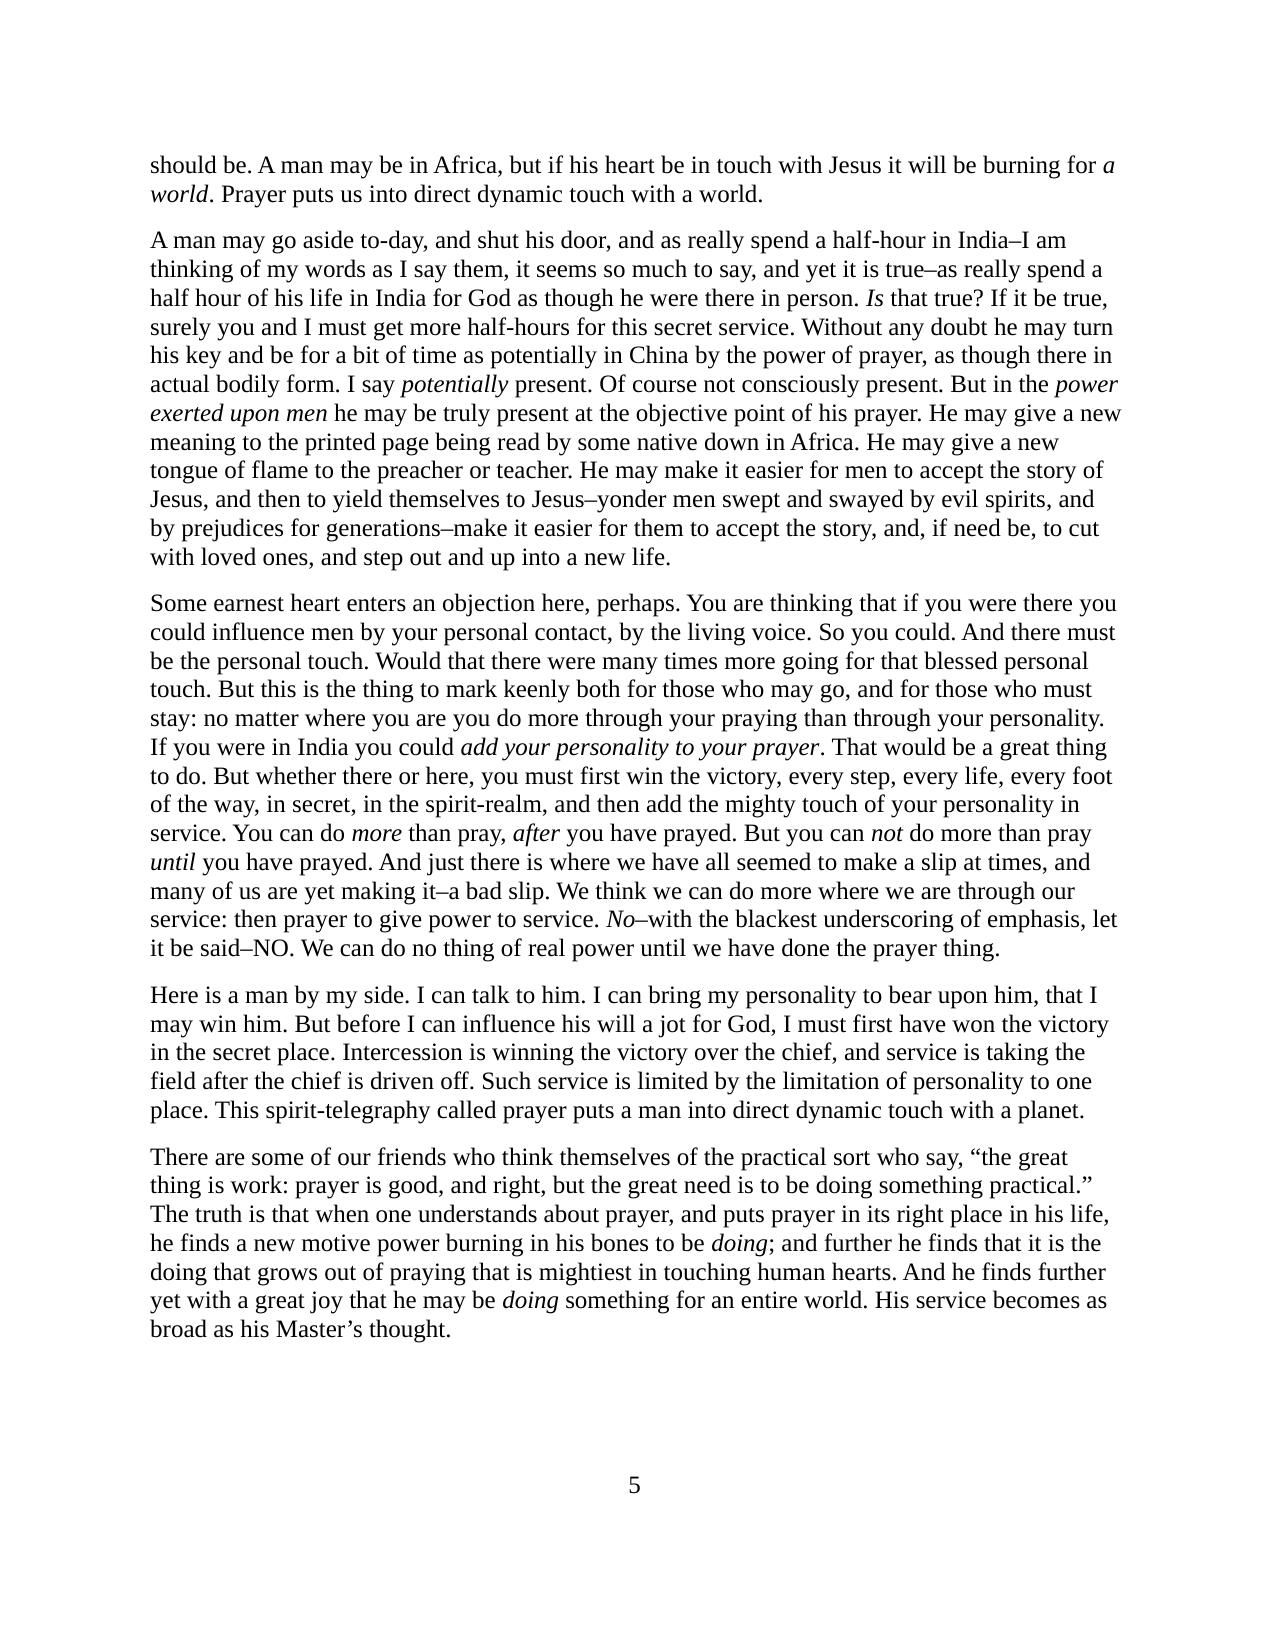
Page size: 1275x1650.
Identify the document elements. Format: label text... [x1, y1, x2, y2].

text A man may go aside to-day, and shut his door, and as really spend a half-hour in India–I am thinking of my words as I say them, it seems so much to say, and yet it is true–as really spend a half hour of his life in India for God as though he were there in person. Is that true? If it be true, surely you and I must get more half-hours for this secret service. Without any doubt he may turn his key and be for a bit of time as potentially in China by the power of prayer, as though there in actual bodily form. I say potentially present. Of course not consciously present. But in the power exerted upon men he may be truly present at the objective point of his prayer. He may give a new meaning to the printed page being read by some native down in Africa. He may give a new tongue of flame to the preacher or teacher. He may make it easier for men to accept the story of Jesus, and then to yield themselves to Jesus–yonder men swept and swayed by evil spirits, and by prejudices for generations–make it easier for them to accept the story, and, if need be, to cut with loved ones, and step out and up into a new life. [150, 225, 1125, 570]
text Some earnest heart enters an objection here, perhaps. You are thinking that if you were there you could influence men by your personal contact, by the living voice. So you could. And there must be the personal touch. Would that there were many times more going for that blessed personal touch. But this is the thing to mark keenly both for those who may go, and for those who must stay: no matter where you are you do more through your praying than through your personality. If you were in India you could add your personality to your prayer. That would be a great thing to do. But whether there or here, you must first win the victory, every step, every life, every foot of the way, in secret, in the spirit-realm, and then add the mighty touch of your personality in service. You can do more than pray, after you have prayed. But you can not do more than pray until you have prayed. And just there is where we have all seemed to make a slip at times, and many of us are yet making it–a bad slip. We think we can do more where we are through our service: then prayer to give power to service. No–with the blackest underscoring of emphasis, let it be said–NO. We can do no thing of real power until we have done the prayer thing. [150, 588, 1125, 962]
text should be. A man may be in Africa, but if his heart be in touch with Jesus it will be burning for a world. Prayer puts us into direct dynamic touch with a world. [150, 150, 1125, 207]
text Here is a man by my side. I can talk to him. I can bring my personality to bear upon him, that I may win him. But before I can influence his will a jot for God, I must first have won the victory in the secret place. Intercession is winning the victory over the chief, and service is taking the field after the chief is driven off. Such service is limited by the limitation of personality to one place. This spirit-telegraphy called prayer puts a man into direct dynamic touch with a planet. [150, 980, 1125, 1124]
text There are some of our friends who think themselves of the practical sort who say, “the great thing is work: prayer is good, and right, but the great need is to be doing something practical.” The truth is that when one understands about prayer, and puts prayer in its right place in his life, he finds a new motive power burning in his bones to be doing; and further he finds that it is the doing that grows out of praying that is mightiest in touching human hearts. And he finds further yet with a great joy that he may be doing something for an entire world. His service becomes as broad as his Master’s thought. [150, 1142, 1125, 1343]
